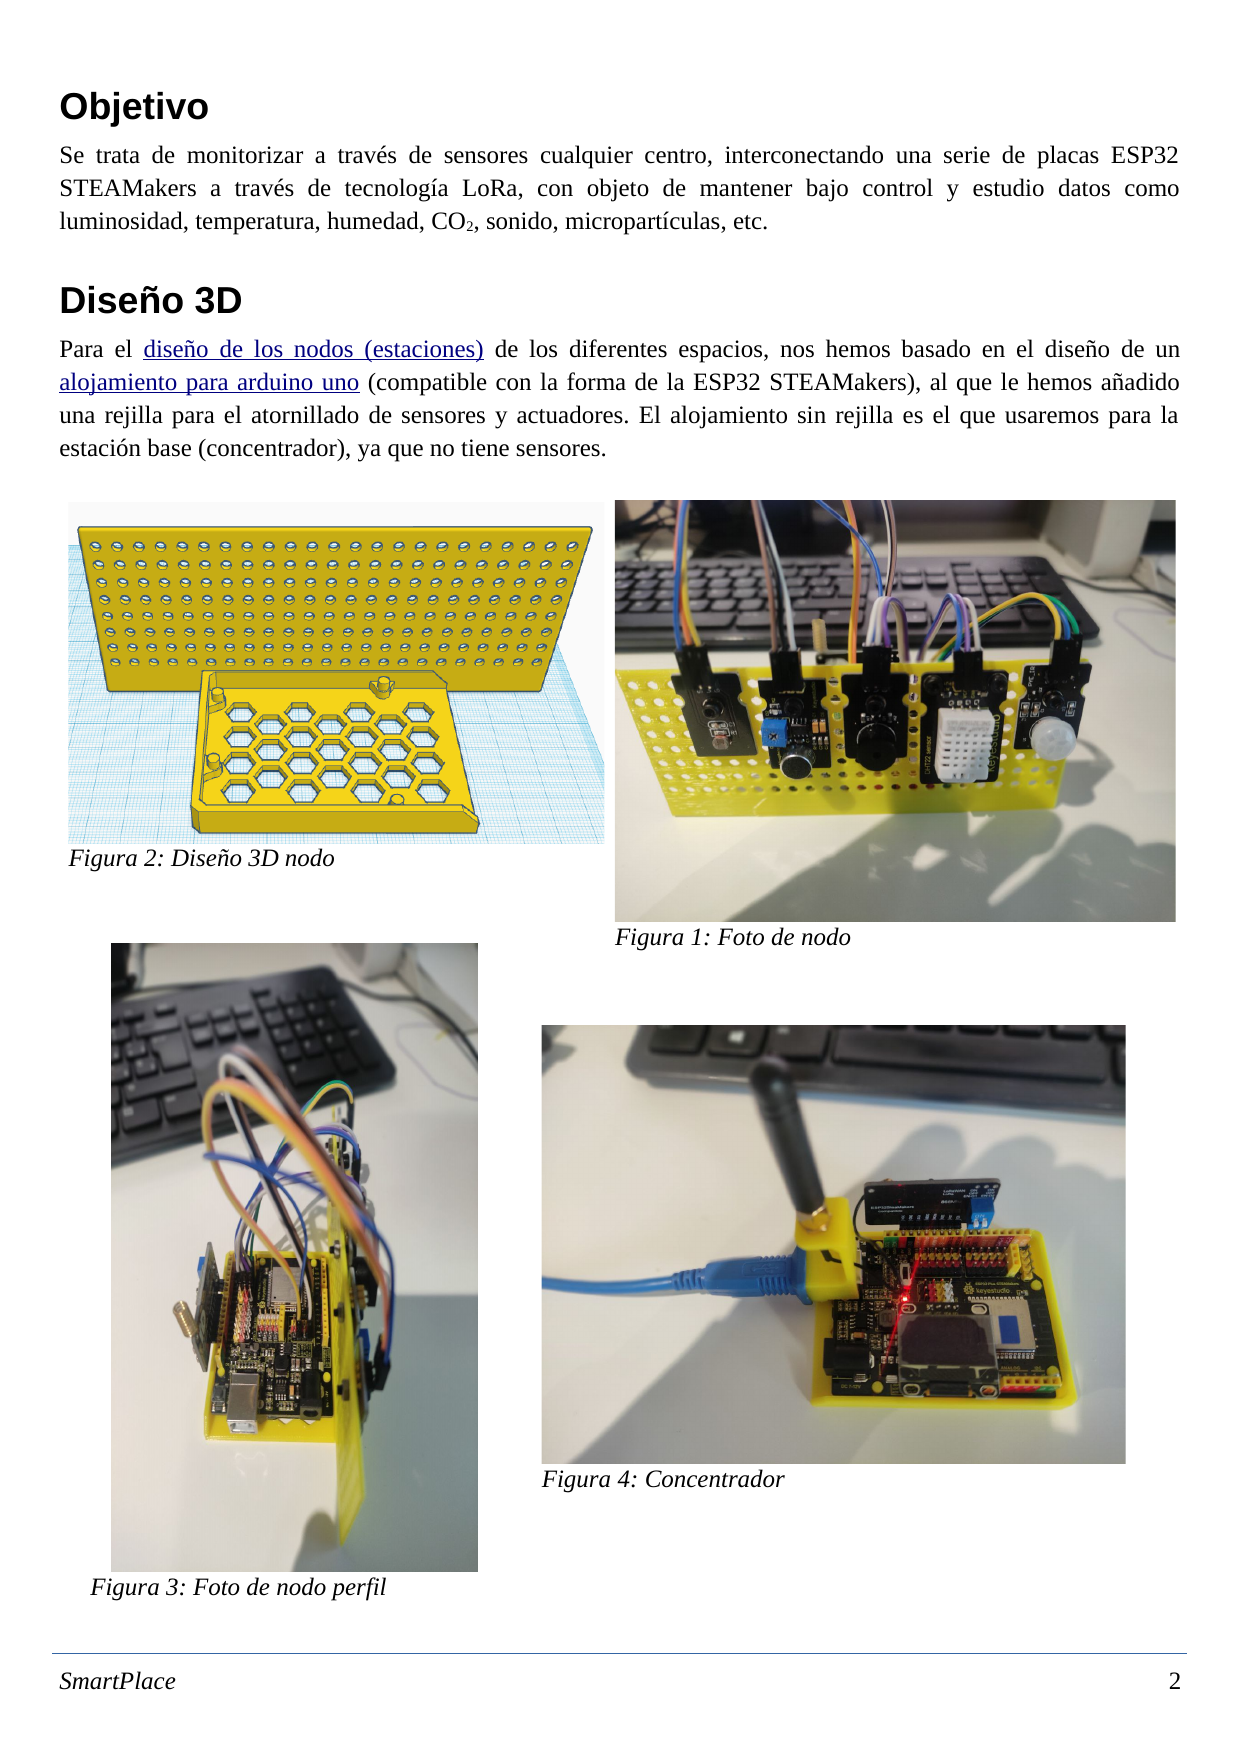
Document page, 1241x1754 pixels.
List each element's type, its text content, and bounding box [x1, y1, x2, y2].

text Figura 3: Foto de nodo perfil [90, 944, 457, 1600]
text Se trata de monitorizar a través de sensores cualquier centro, interconectando una serie de placas ESP32 STEAMakers a través de tecnología LoRa, con objeto de mantener bajo control y estudio datos como luminosidad, temperatura, humedad, CO2, sonido, micropartículas, etc. [59, 140, 1181, 234]
text Figura 4: Concentrador [542, 1464, 1126, 1492]
picture [541, 1025, 1126, 1464]
picture [614, 500, 1176, 922]
picture [68, 502, 605, 844]
text Figura 1: Foto de nodo [615, 922, 1176, 951]
picture [111, 943, 478, 1572]
subtitle Diseño 3D [59, 278, 1181, 321]
text Para el diseño de los nodos (estaciones) de los diferentes espacios, nos hemos basado en el diseño de un alojamiento para arduino uno (compatible con la forma de la ESP32 STEAMakers), al que le hemos añadido una rejilla para el atornillado de sensores y actuadores. El alojamiento sin rejilla es el que usaremos para la estación base (concentrador), ya que no tiene sensores. [59, 334, 1181, 462]
text Figura 2: Diseño 3D nodo [68, 844, 604, 872]
subtitle Objetivo [59, 84, 1181, 127]
